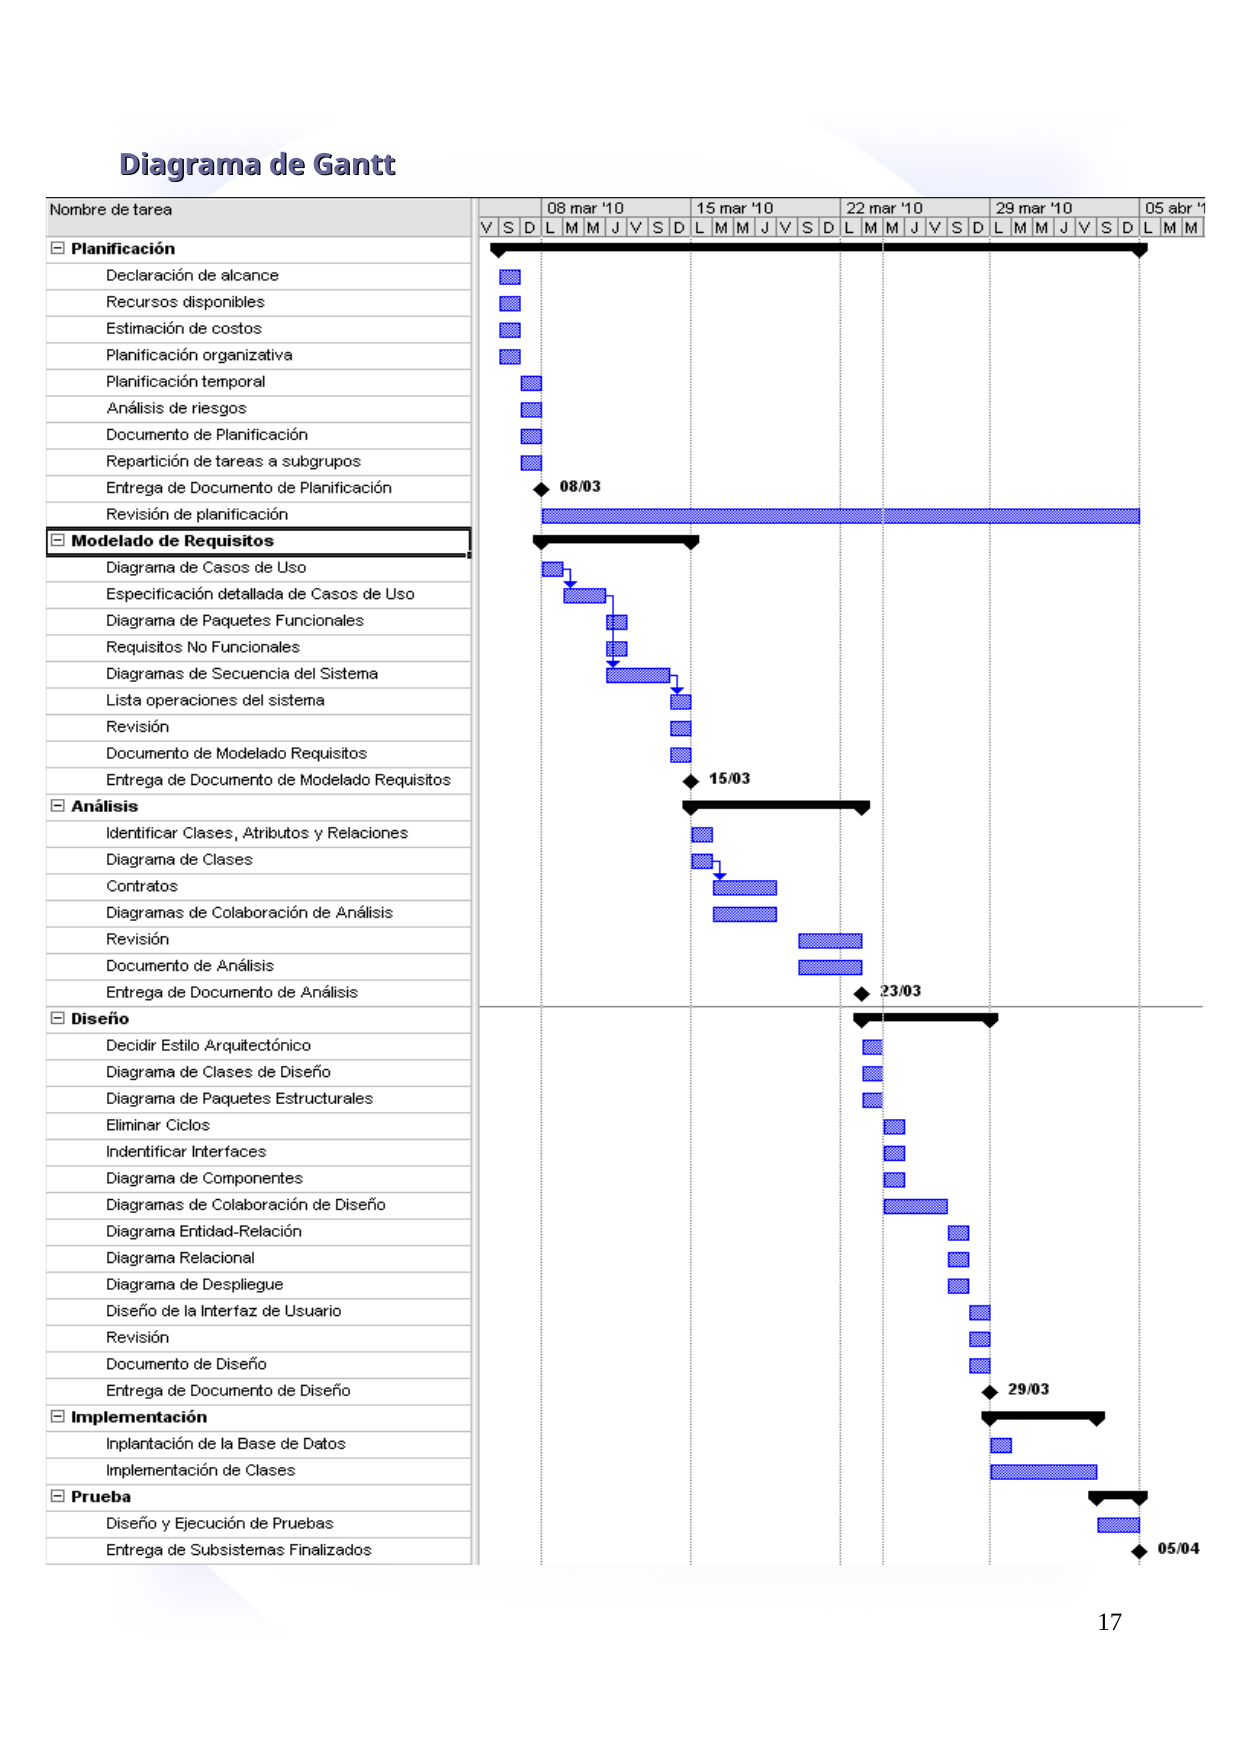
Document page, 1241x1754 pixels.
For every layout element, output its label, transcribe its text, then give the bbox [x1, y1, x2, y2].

subtitle Diagrama de Gantt [118, 143, 1122, 183]
picture [118, 183, 1122, 197]
picture [118, 1565, 1122, 1636]
picture [118, 118, 1122, 143]
